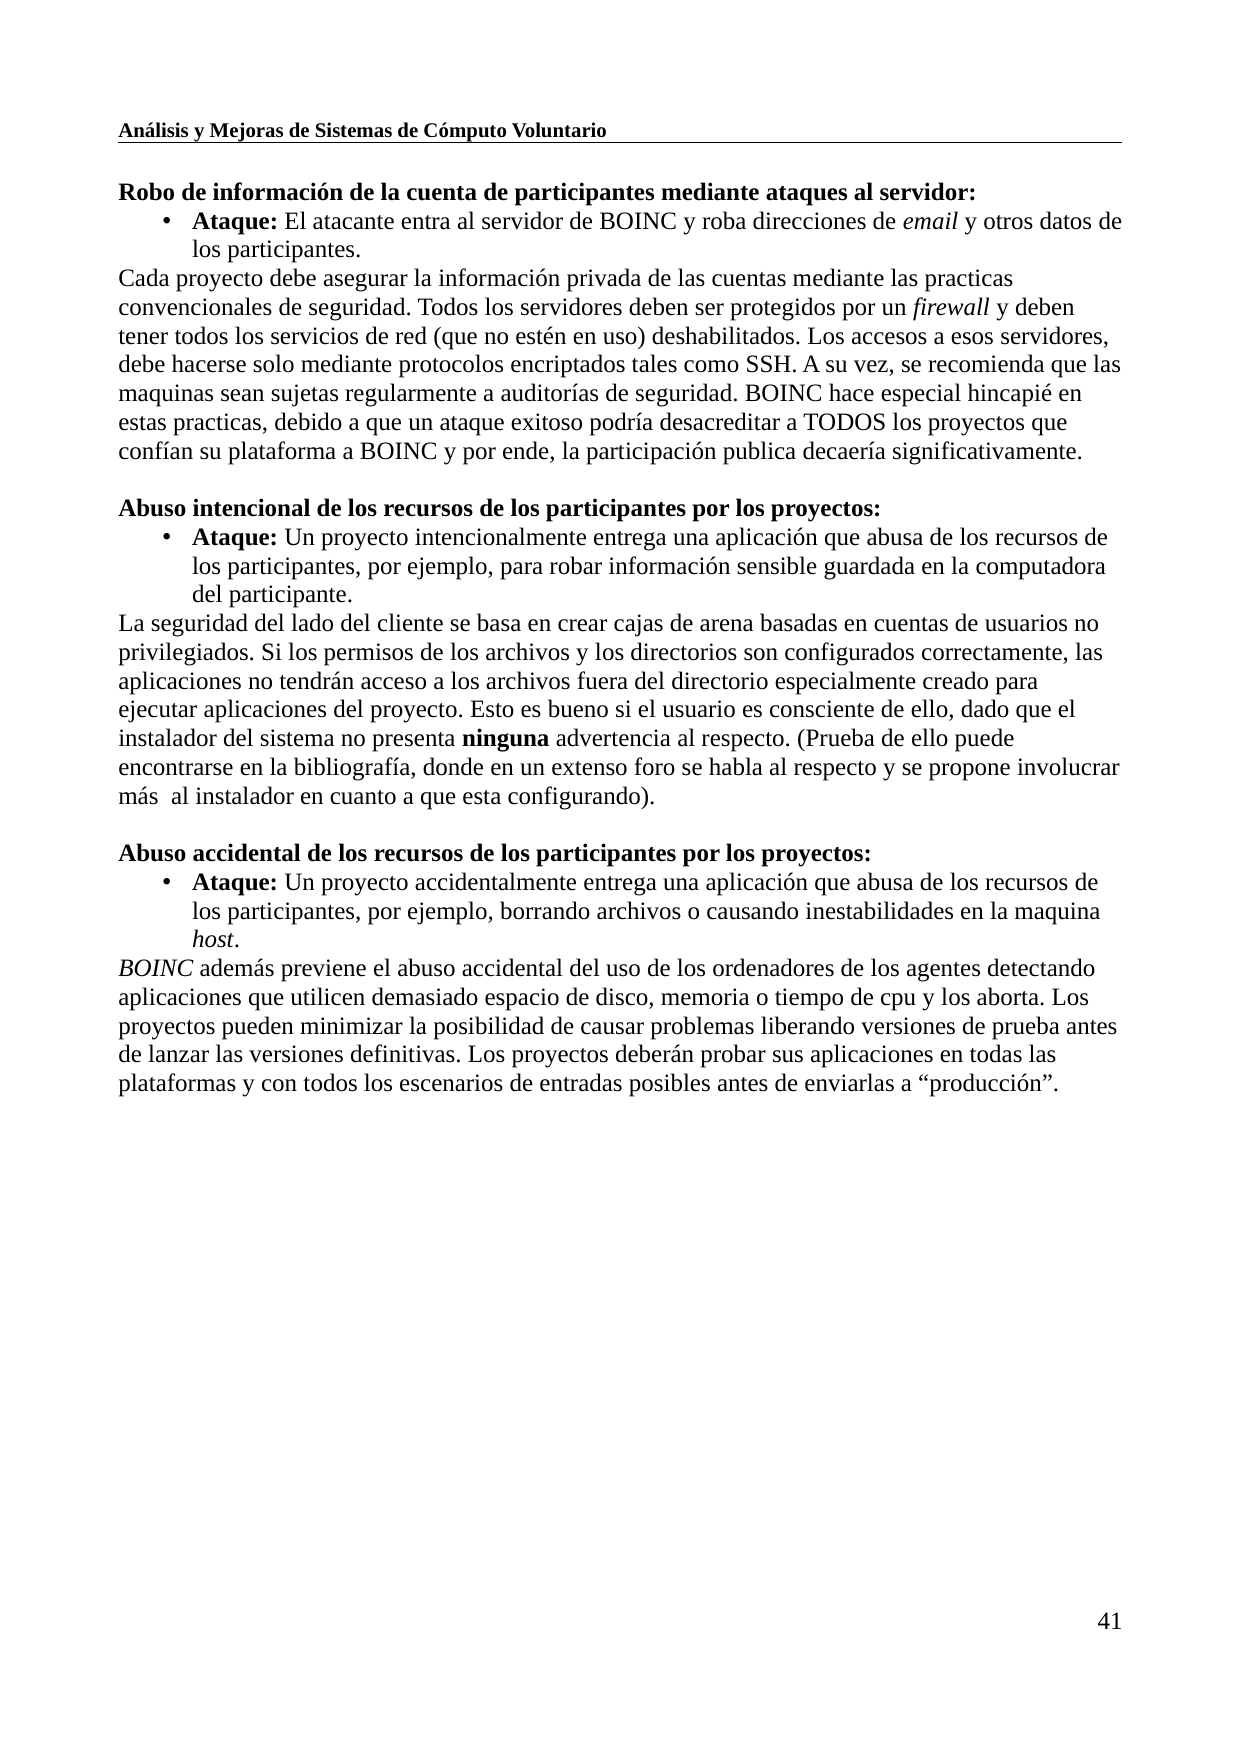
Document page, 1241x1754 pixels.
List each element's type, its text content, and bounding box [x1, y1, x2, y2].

text BOINC además previene el abuso accidental del uso de los ordenadores de los agentes detectando aplicaciones que utilicen demasiado espacio de disco, memoria o tiempo de cpu y los aborta. Los proyectos pueden minimizar la posibilidad de causar problemas liberando versiones de prueba antes de lanzar las versiones definitivas. Los proyectos deberán probar sus aplicaciones en todas las plataformas y con todos los escenarios de entradas posibles antes de enviarlas a “producción”. [118, 953, 1122, 1097]
text Cada proyecto debe asegurar la información privada de las cuentas mediante las practicas convencionales de seguridad. Todos los servidores deben ser protegidos por un firewall y deben tener todos los servicios de red (que no estén en uso) deshabilitados. Los accesos a esos servidores, debe hacerse solo mediante protocolos encriptados tales como SSH. A su vez, se recomienda que las maquinas sean sujetas regularmente a auditorías de seguridad. BOINC hace especial hincapié en estas practicas, debido a que un ataque exitoso podría desacreditar a TODOS los proyectos que confían su plataforma a BOINC y por ende, la participación publica decaería significativamente. [118, 263, 1122, 464]
text Abuso intencional de los recursos de los participantes por los proyectos: [118, 493, 1122, 522]
list Ataque: El atacante entra al servidor de BOINC y roba direcciones de email y otros datos de los participantes. [162, 206, 1122, 263]
text Robo de información de la cuenta de participantes mediante ataques al servidor: [118, 177, 1122, 206]
text Abuso accidental de los recursos de los participantes por los proyectos: [118, 838, 1122, 867]
list Ataque: Un proyecto accidentalmente entrega una aplicación que abusa de los recursos de los participantes, por ejemplo, borrando archivos o causando inestabilidades en la maquina host. [162, 867, 1122, 953]
list Ataque: Un proyecto intencionalmente entrega una aplicación que abusa de los recursos de los participantes, por ejemplo, para robar información sensible guardada en la computadora del participante. [162, 522, 1122, 608]
text La seguridad del lado del cliente se basa en crear cajas de arena basadas en cuentas de usuarios no privilegiados. Si los permisos de los archivos y los directorios son configurados correctamente, las aplicaciones no tendrán acceso a los archivos fuera del directorio especialmente creado para ejecutar aplicaciones del proyecto. Esto es bueno si el usuario es consciente de ello, dado que el instalador del sistema no presenta ninguna advertencia al respecto. (Prueba de ello puede encontrarse en la bibliografía, donde en un extenso foro se habla al respecto y se propone involucrar más al instalador en cuanto a que esta configurando). [118, 608, 1122, 809]
